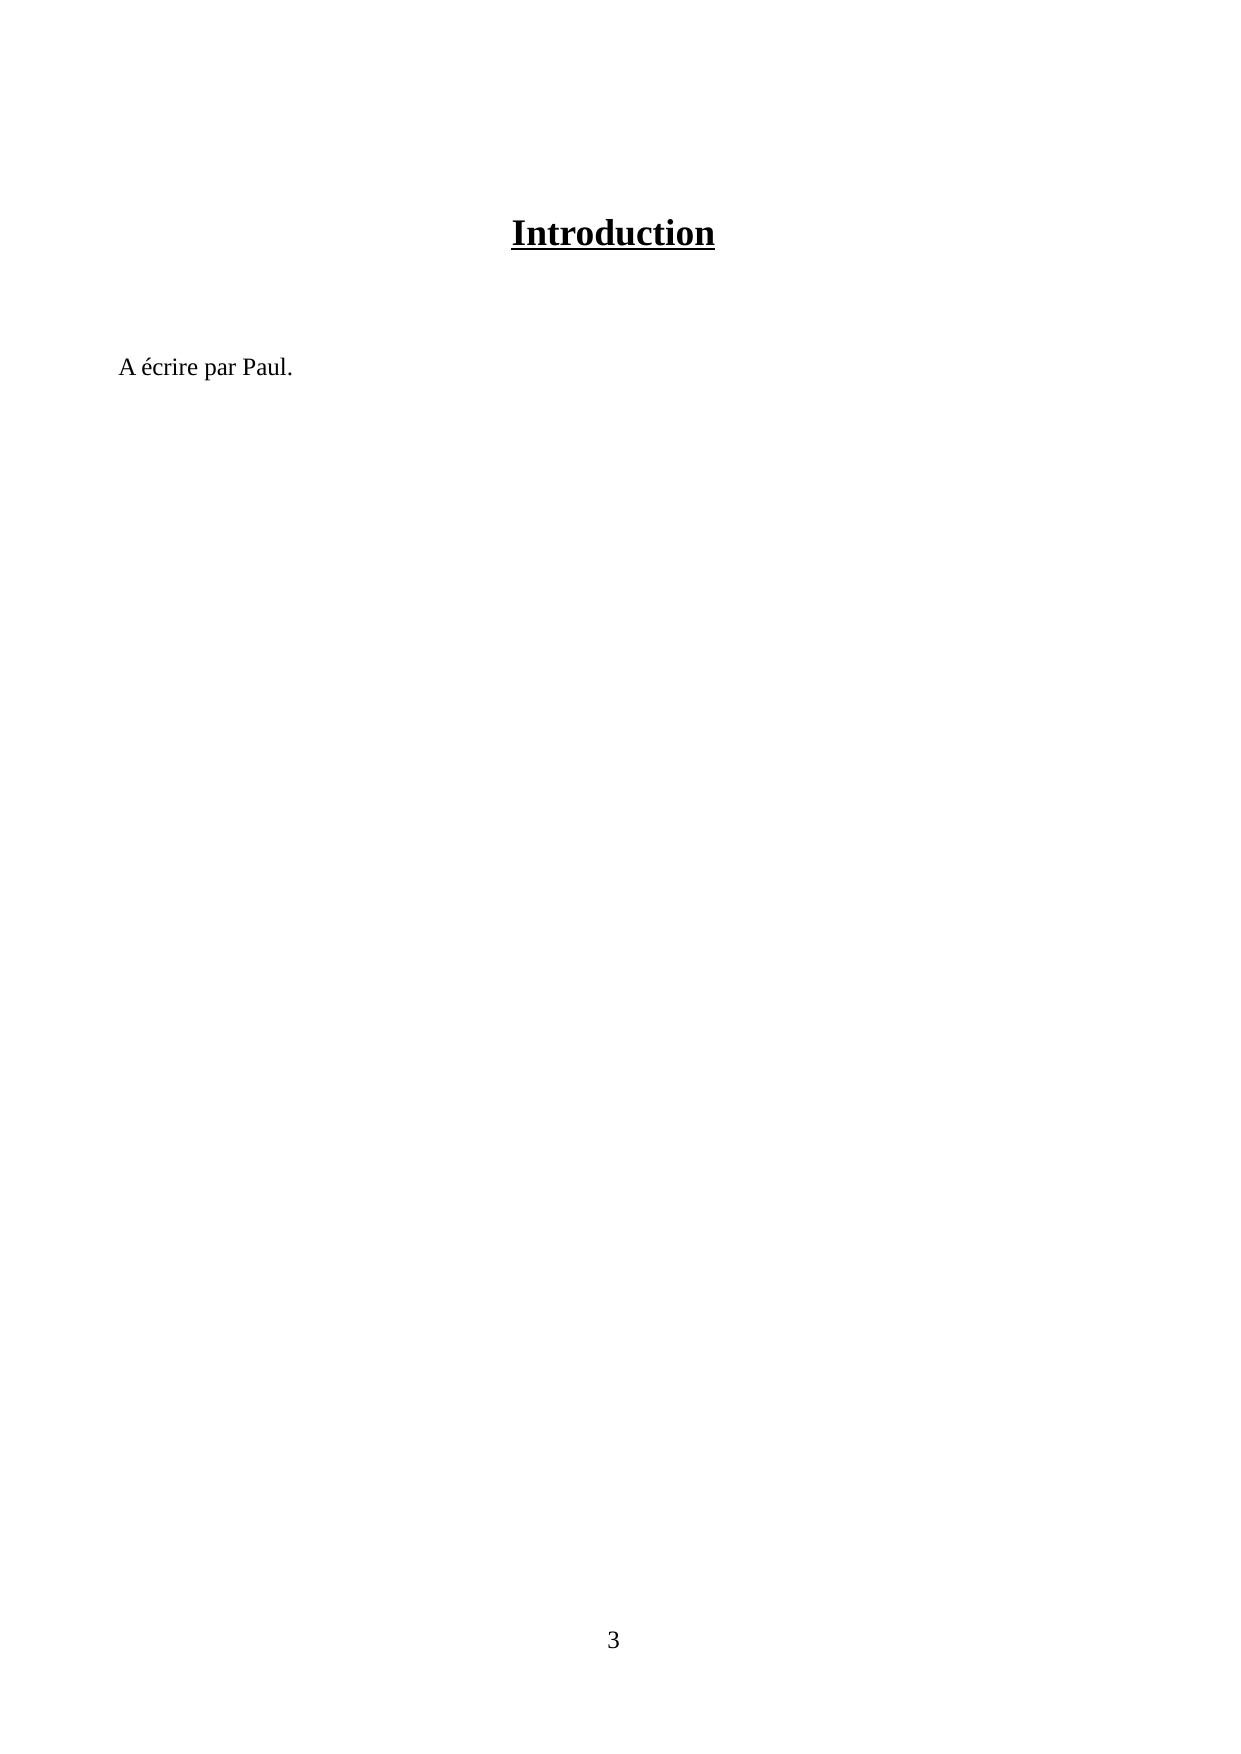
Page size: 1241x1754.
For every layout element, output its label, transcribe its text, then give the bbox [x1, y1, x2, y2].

text A écrire par Paul. [118, 352, 1108, 381]
subtitle Introduction [118, 211, 1108, 254]
